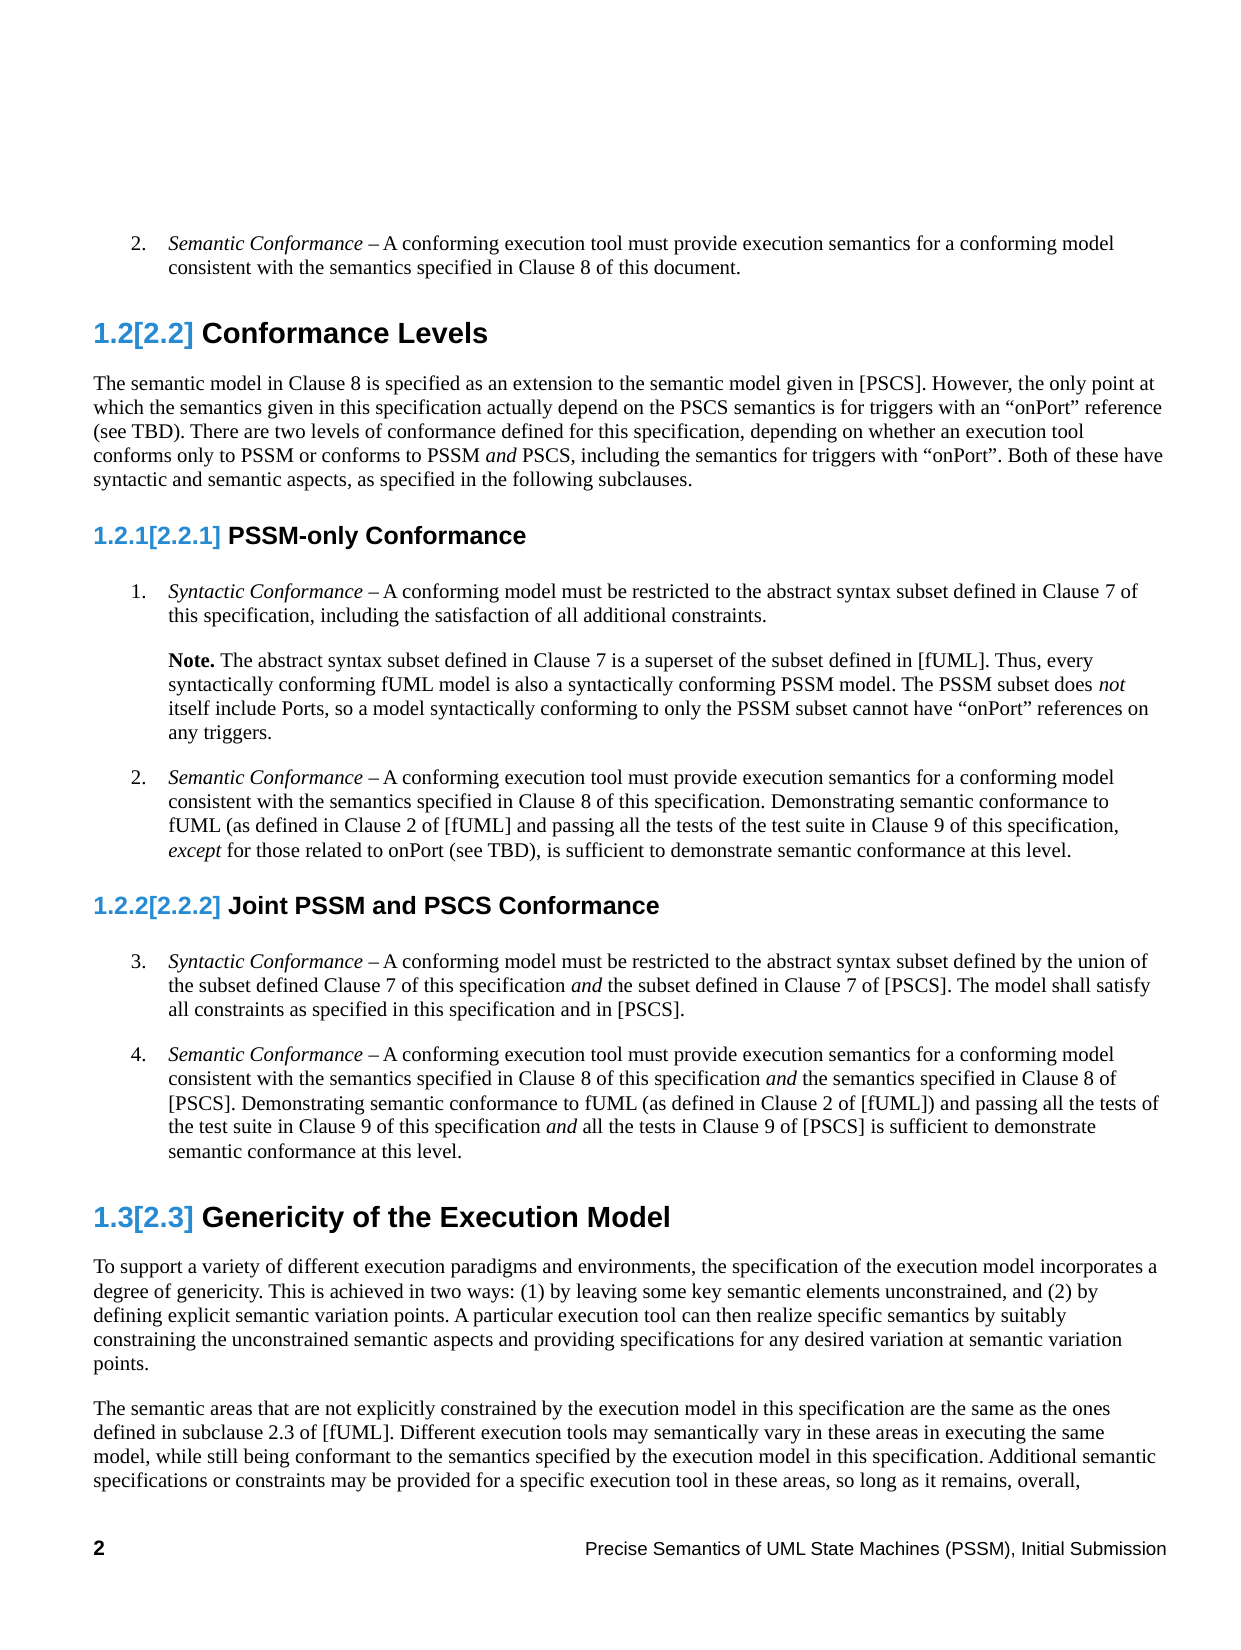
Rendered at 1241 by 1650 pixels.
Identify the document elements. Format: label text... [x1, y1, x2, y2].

list Syntactic Conformance – A conforming model must be restricted to the abstract syntax subset defined in Clause 7 of this specification, including the satisfaction of all additional constraints. [131, 579, 1164, 627]
list Semantic Conformance – A conforming execution tool must provide execution semantics for a conforming model consistent with the semantics specified in Clause 8 of this document. [131, 231, 1164, 279]
text The semantic areas that are not explicitly constrained by the execution model in this specification are the same as the ones defined in subclause 2.3 of [fUML]. Different execution tools may semantically vary in these areas in executing the same model, while still being conformant to the semantics specified by the execution model in this specification. Additional semantic specifications or constraints may be provided for a specific execution tool in these areas, so long as it remains, overall, [93, 1396, 1164, 1492]
list Syntactic Conformance – A conforming model must be restricted to the abstract syntax subset defined by the union of the subset defined Clause 7 of this specification and the subset defined in Clause 7 of [PSCS]. The model shall satisfy all constraints as specified in this specification and in [PSCS]. [131, 949, 1164, 1021]
list Note. The abstract syntax subset defined in Clause 7 is a superset of the subset defined in [fUML]. Thus, every syntactically conforming fUML model is also a syntactically conforming PSSM model. The PSSM subset does not itself include Ports, so a model syntactically conforming to only the PSSM subset cannot have “onPort” references on any triggers. [131, 648, 1164, 744]
text The semantic model in Clause 8 is specified as an extension to the semantic model given in [PSCS]. However, the only point at which the semantics given in this specification actually depend on the PSCS semantics is for triggers with an “onPort” reference (see TBD). There are two levels of conformance defined for this specification, depending on whether an execution tool conforms only to PSSM or conforms to PSSM and PSCS, including the semantics for triggers with “onPort”. Both of these have syntactic and semantic aspects, as specified in the following subclauses. [93, 371, 1164, 491]
subtitle PSSM-only Conformance [93, 521, 1164, 550]
text To support a variety of different execution paradigms and environments, the specification of the execution model incorporates a degree of genericity. This is achieved in two ways: (1) by leaving some key semantic elements unconstrained, and (2) by defining explicit semantic variation points. A particular execution tool can then realize specific semantics by suitably constraining the unconstrained semantic aspects and providing specifications for any desired variation at semantic variation points. [93, 1254, 1164, 1375]
list Semantic Conformance – A conforming execution tool must provide execution semantics for a conforming model consistent with the semantics specified in Clause 8 of this specification and the semantics specified in Clause 8 of [PSCS]. Demonstrating semantic conformance to fUML (as defined in Clause 2 of [fUML]) and passing all the tests of the test suite in Clause 9 of this specification and all the tests in Clause 9 of [PSCS] is sufficient to demonstrate semantic conformance at this level. [131, 1042, 1164, 1163]
list Semantic Conformance – A conforming execution tool must provide execution semantics for a conforming model consistent with the semantics specified in Clause 8 of this specification. Demonstrating semantic conformance to fUML (as defined in Clause 2 of [fUML] and passing all the tests of the test suite in Clause 9 of this specification, except for those related to onPort (see TBD), is sufficient to demonstrate semantic conformance at this level. [131, 765, 1164, 862]
subtitle Joint PSSM and PSCS Conformance [93, 891, 1164, 920]
subtitle Conformance Levels [93, 314, 1164, 350]
subtitle Genericity of the Execution Model [93, 1198, 1164, 1233]
